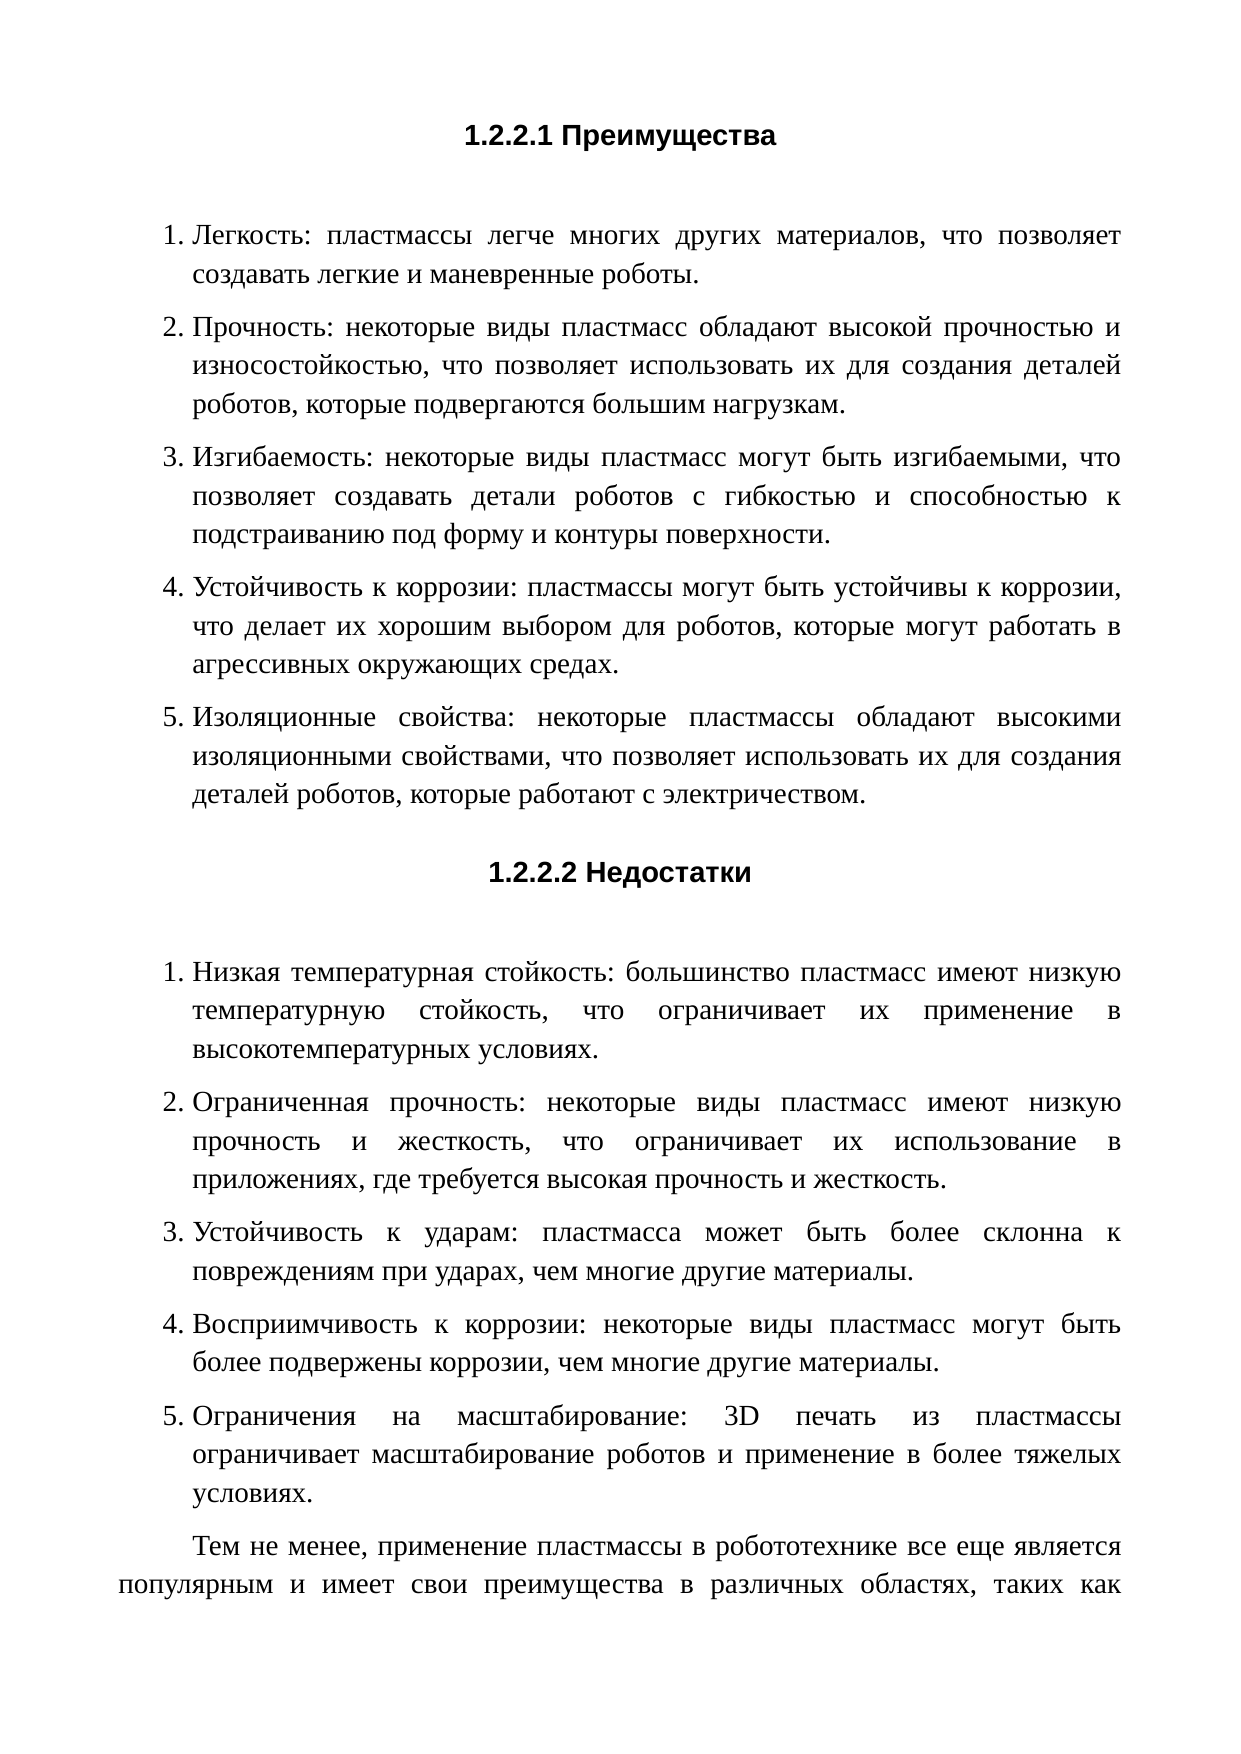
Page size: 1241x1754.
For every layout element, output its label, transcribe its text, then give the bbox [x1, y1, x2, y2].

list Прочность: некоторые виды пластмасс обладают высокой прочностью и износостойкостью, что позволяет использовать их для создания деталей роботов, которые подвергаются большим нагрузкам. [162, 309, 1122, 419]
list Низкая температурная стойкость: большинство пластмасс имеют низкую температурную стойкость, что ограничивает их применение в высокотемпературных условиях. [162, 954, 1122, 1064]
list Легкость: пластмассы легче многих других материалов, что позволяет создавать легкие и маневренные роботы. [162, 217, 1122, 289]
subtitle 1.2.2.1 Преимущества [118, 118, 1122, 152]
list Устойчивость к ударам: пластмасса может быть более склонна к повреждениям при ударах, чем многие другие материалы. [162, 1214, 1122, 1286]
list Устойчивость к коррозии: пластмассы могут быть устойчивы к коррозии, что делает их хорошим выбором для роботов, которые могут работать в агрессивных окружающих средах. [162, 569, 1122, 680]
text Тем не менее, применение пластмассы в робототехнике все еще является популярным и имеет свои преимущества в различных областях, таких как [118, 1528, 1122, 1600]
list Ограниченная прочность: некоторые виды пластмасс имеют низкую прочность и жесткость, что ограничивает их использование в приложениях, где требуется высокая прочность и жесткость. [162, 1084, 1122, 1195]
list Изгибаемость: некоторые виды пластмасс могут быть изгибаемыми, что позволяет создавать детали роботов с гибкостью и способностью к подстраиванию под форму и контуры поверхности. [162, 439, 1122, 550]
list Изоляционные свойства: некоторые пластмассы обладают высокими изоляционными свойствами, что позволяет использовать их для создания деталей роботов, которые работают с электричеством. [162, 699, 1122, 810]
list Восприимчивость к коррозии: некоторые виды пластмасс могут быть более подвержены коррозии, чем многие другие материалы. [162, 1306, 1122, 1378]
subtitle 1.2.2.2 Недостатки [118, 855, 1122, 888]
list Ограничения на масштабирование: 3D печать из пластмассы ограничивает масштабирование роботов и применение в более тяжелых условиях. [162, 1398, 1122, 1508]
